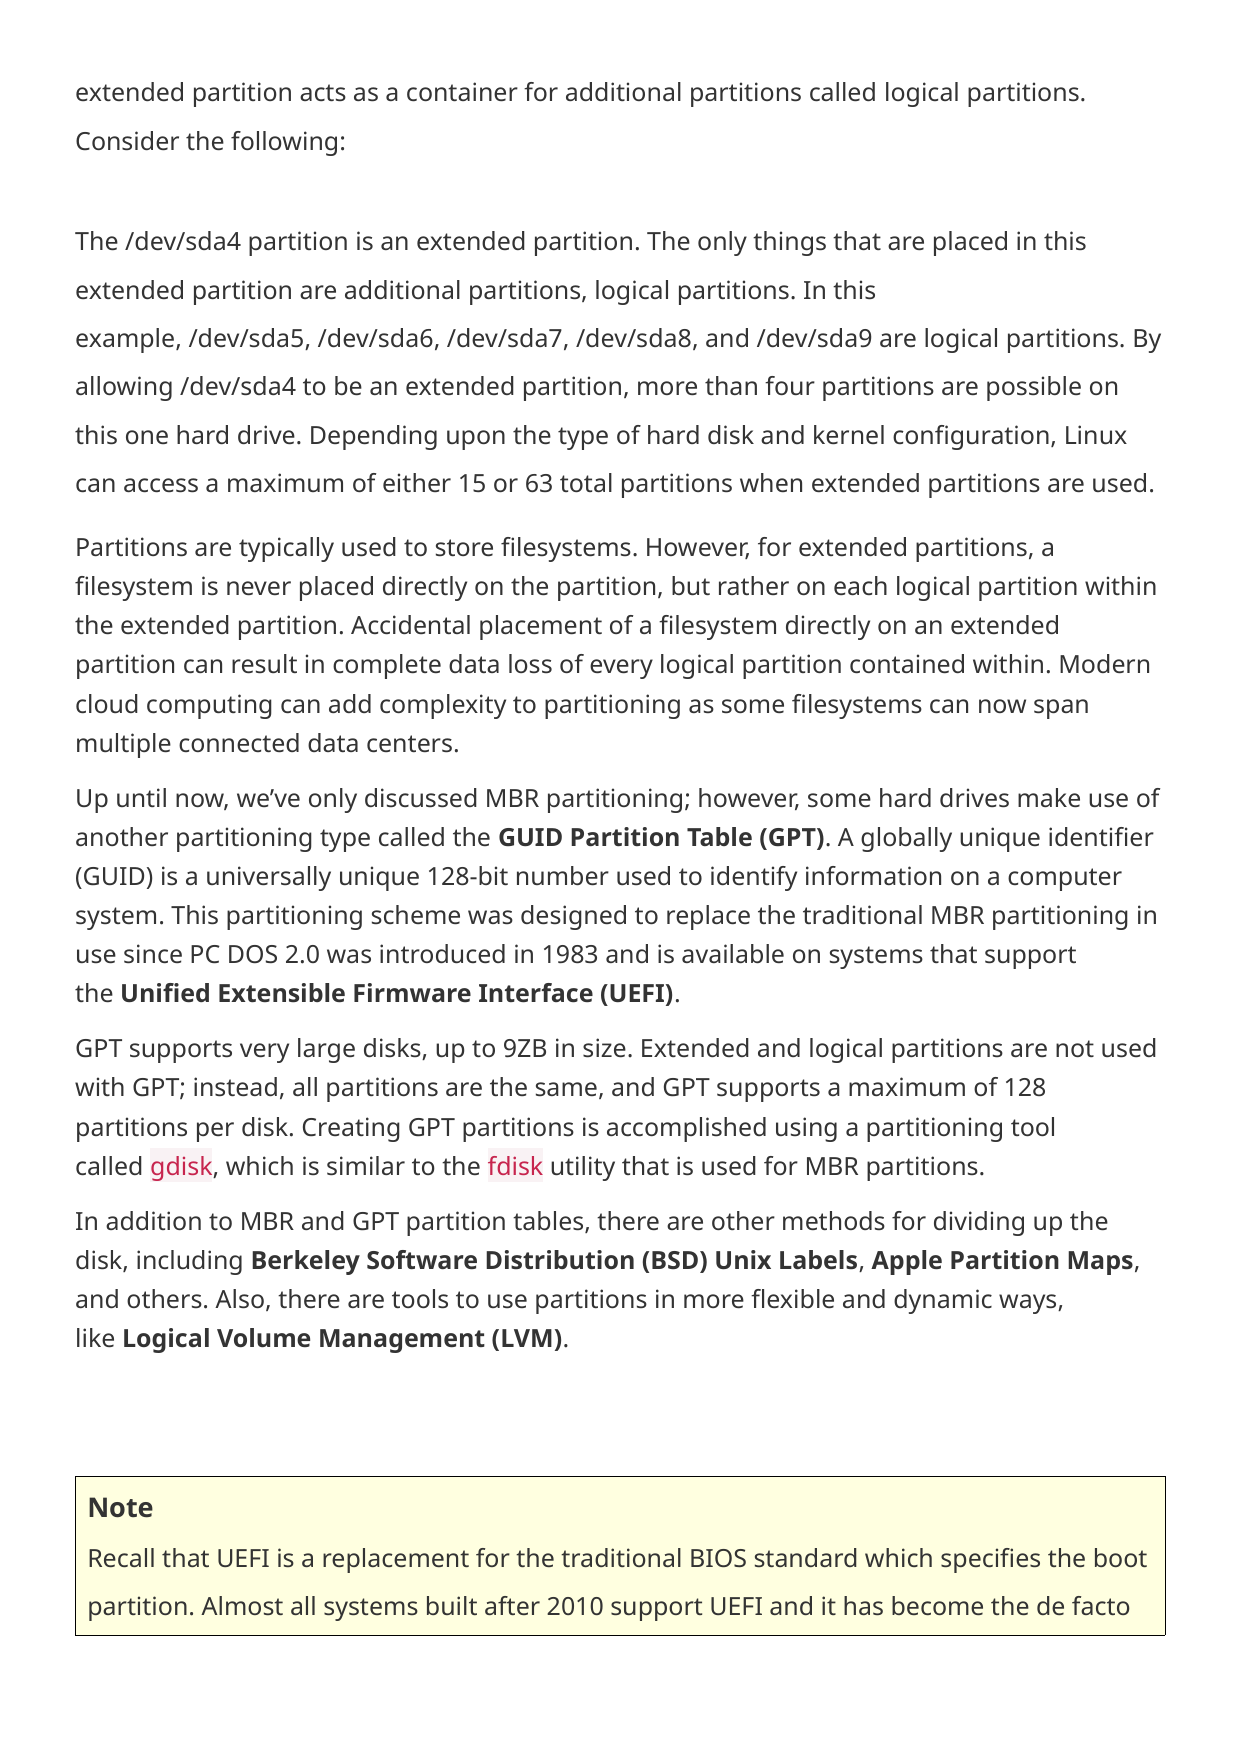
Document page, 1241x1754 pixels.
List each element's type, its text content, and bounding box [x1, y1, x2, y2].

text Note [76, 1477, 1165, 1525]
text In addition to MBR and GPT partition tables, there are other methods for dividing up the disk, including Berkeley Software Distribution (BSD) Unix Labels, Apple Partition Maps, and others. Also, there are tools to use partitions in more flexible and dynamic ways, like Logical Volume Management (LVM). [75, 1203, 1165, 1355]
text Partitions are typically used to store filesystems. However, for extended partitions, a filesystem is never placed directly on the partition, but rather on each logical partition within the extended partition. Accidental placement of a filesystem directly on an extended partition can result in complete data loss of every logical partition contained within. Modern cloud computing can add complexity to partitioning as some filesystems can now span multiple connected data centers. [75, 529, 1165, 759]
text Recall that UEFI is a replacement for the traditional BIOS standard which specifies the boot partition. Almost all systems built after 2010 support UEFI and it has become the de facto [76, 1528, 1165, 1635]
list extended partition acts as a container for additional partitions called logical partitions. Consider the following: [75, 75, 1165, 157]
text The /dev/sda4 partition is an extended partition. The only things that are placed in this extended partition are additional partitions, logical partitions. In this example, /dev/sda5, /dev/sda6, /dev/sda7, /dev/sda8, and /dev/sda9 are logical partitions. By allowing /dev/sda4 to be an extended partition, more than four partitions are possible on this one hard drive. Depending upon the type of hard disk and kernel configuration, Linux can access a maximum of either 15 or 63 total partitions when extended partitions are used. [75, 224, 1165, 500]
text Up until now, we’ve only discussed MBR partitioning; however, some hard drives make use of another partitioning type called the GUID Partition Table (GPT). A globally unique identifier (GUID) is a universally unique 128-bit number used to identify information on a computer system. This partitioning scheme was designed to replace the traditional MBR partitioning in use since PC DOS 2.0 was introduced in 1983 and is available on systems that support the Unified Extensible Firmware Interface (UEFI). [75, 780, 1165, 1010]
text GPT supports very large disks, up to 9ZB in size. Extended and logical partitions are not used with GPT; instead, all partitions are the same, and GPT supports a maximum of 128 partitions per disk. Creating GPT partitions is accomplished using a partitioning tool called gdisk, which is similar to the fdisk utility that is used for MBR partitions. [75, 1031, 1165, 1182]
